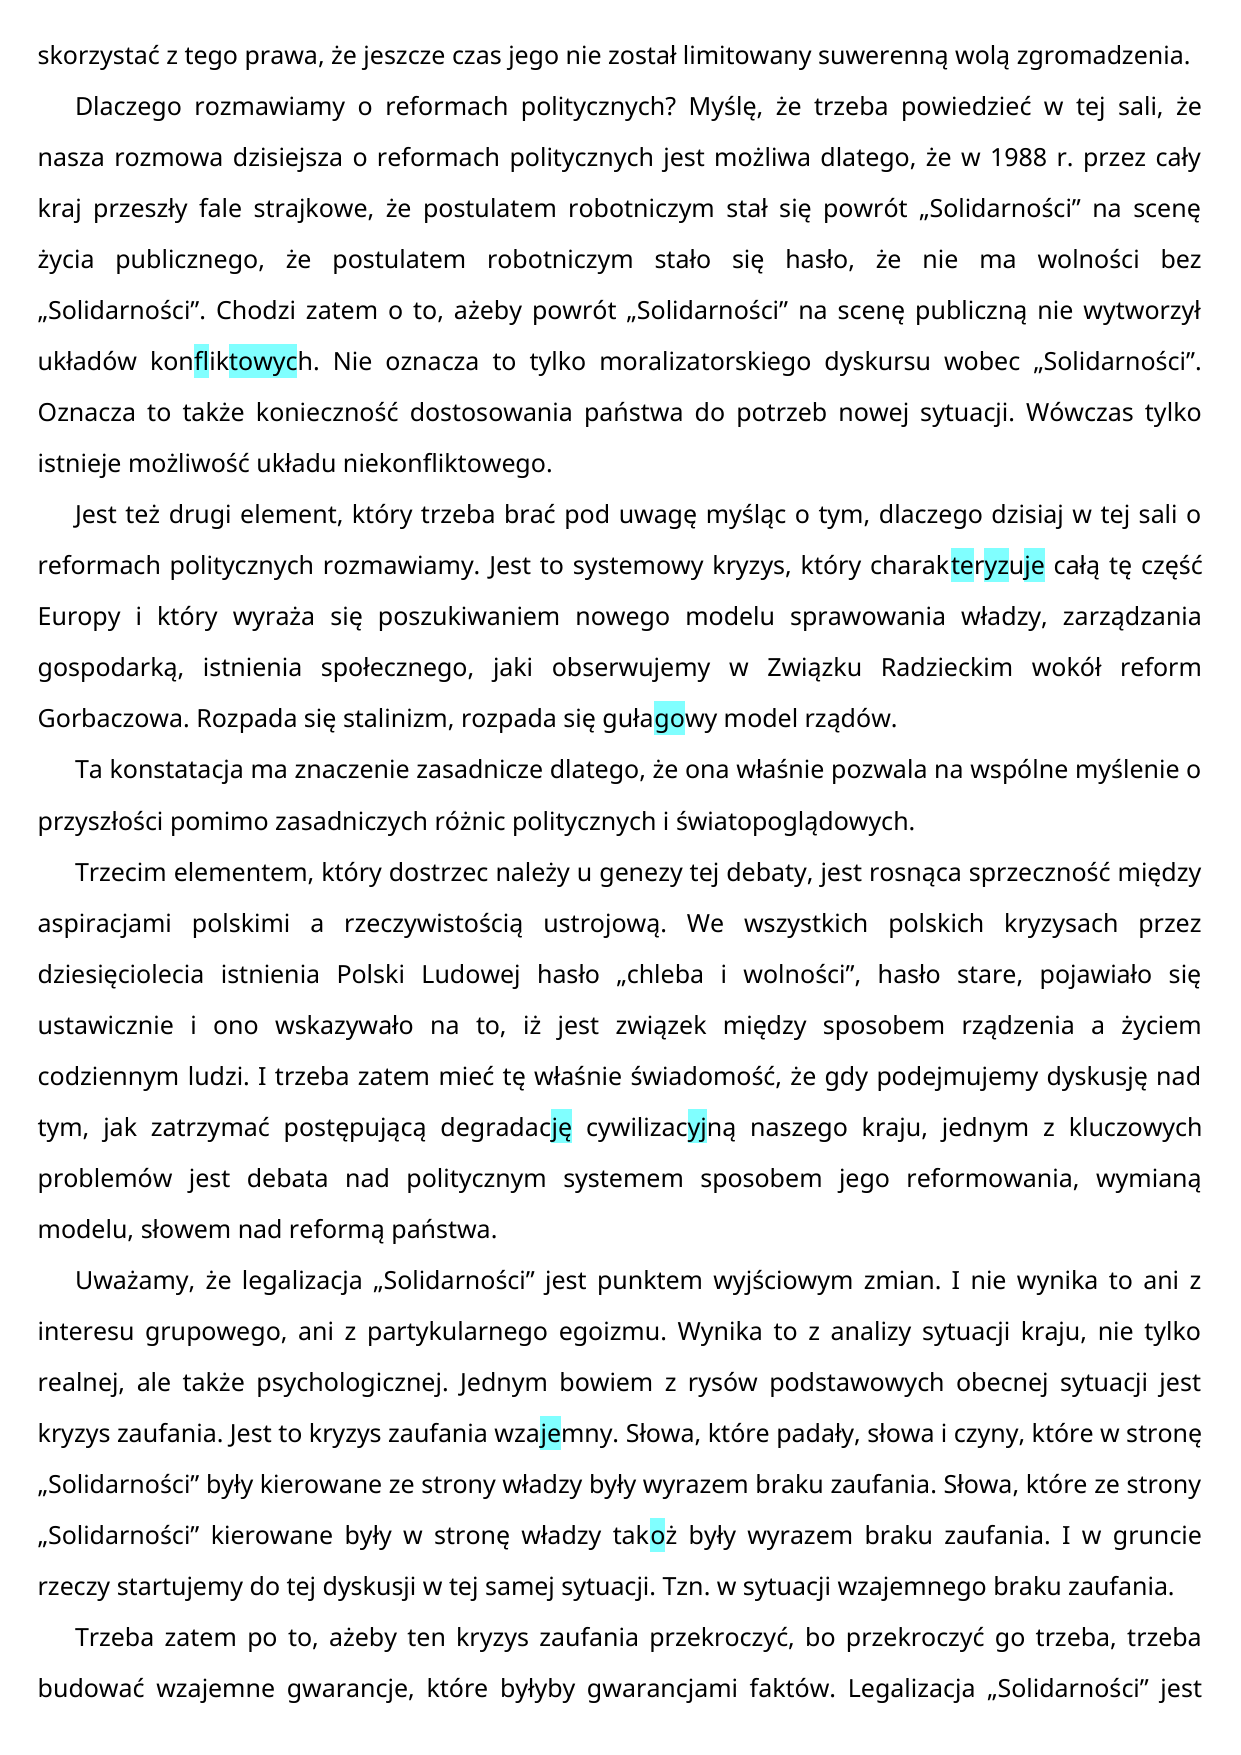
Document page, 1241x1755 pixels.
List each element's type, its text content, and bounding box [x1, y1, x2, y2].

text Uważamy, że legalizacja „Solidarności” jest punktem wyjściowym zmian. I nie wynika to ani z interesu grupowego, ani z partykularnego egoizmu. Wynika to z analizy sytuacji kraju, nie tylko realnej, ale także psychologicznej. Jednym bowiem z rysów podstawowych obecnej sytuacji jest kryzys zaufania. Jest to kryzys zaufania wzajemny. Słowa, które padały, słowa i czyny, które w stronę „Solidarności” były kierowane ze strony władzy były wyrazem braku zaufania. Słowa, które ze strony „Solidarności” kierowane były w stronę władzy takoż były wyrazem braku zaufania. I w gruncie rzeczy startujemy do tej dyskusji w tej samej sytuacji. Tzn. w sytuacji wzajemnego braku zaufania. [37, 1262, 1203, 1603]
text skorzystać z tego prawa, że jeszcze czas jego nie został limitowany suwerenną wolą zgromadzenia. [37, 37, 1203, 72]
text Dlaczego rozmawiamy o reformach politycznych? Myślę, że trzeba powiedzieć w tej sali, że nasza rozmowa dzisiejsza o reformach politycznych jest możliwa dlatego, że w 1988 r. przez cały kraj przeszły fale strajkowe, że postulatem robotniczym stał się powrót „Solidarności” na scenę życia publicznego, że postulatem robotniczym stało się hasło, że nie ma wolności bez „Solidarności”. Chodzi zatem o to, ażeby powrót „Solidarności” na scenę publiczną nie wytworzył układów konfliktowych. Nie oznacza to tylko moralizatorskiego dyskursu wobec „Solidarności”. Oznacza to także konieczność dostosowania państwa do potrzeb nowej sytuacji. Wówczas tylko istnieje możliwość układu niekonfliktowego. [37, 88, 1203, 480]
text Trzeba zatem po to, ażeby ten kryzys zaufania przekroczyć, bo przekroczyć go trzeba, trzeba budować wzajemne gwarancje, które byłyby gwarancjami faktów. Legalizacja „Solidarności” jest [37, 1620, 1203, 1705]
text Jest też drugi element, który trzeba brać pod uwagę myśląc o tym, dlaczego dzisiaj w tej sali o reformach politycznych rozmawiamy. Jest to systemowy kryzys, który charakteryzuje całą tę część Europy i który wyraża się poszukiwaniem nowego modelu sprawowania władzy, zarządzania gospodarką, istnienia społecznego, jaki obserwujemy w Związku Radzieckim wokół reform Gorbaczowa. Rozpada się stalinizm, rozpada się gułagowy model rządów. [37, 497, 1203, 735]
text Ta konstatacja ma znaczenie zasadnicze dlatego, że ona właśnie pozwala na wspólne myślenie o przyszłości pomimo zasadniczych różnic politycznych i światopoglądowych. [37, 752, 1203, 837]
text Trzecim elementem, który dostrzec należy u genezy tej debaty, jest rosnąca sprzeczność między aspiracjami polskimi a rzeczywistością ustrojową. We wszystkich polskich kryzysach przez dziesięciolecia istnienia Polski Ludowej hasło „chleba i wolności”, hasło stare, pojawiało się ustawicznie i ono wskazywało na to, iż jest związek między sposobem rządzenia a życiem codziennym ludzi. I trzeba zatem mieć tę właśnie świadomość, że gdy podejmujemy dyskusję nad tym, jak zatrzymać postępującą degradację cywilizacyjną naszego kraju, jednym z kluczowych problemów jest debata nad politycznym systemem sposobem jego reformowania, wymianą modelu, słowem nad reformą państwa. [37, 854, 1203, 1246]
